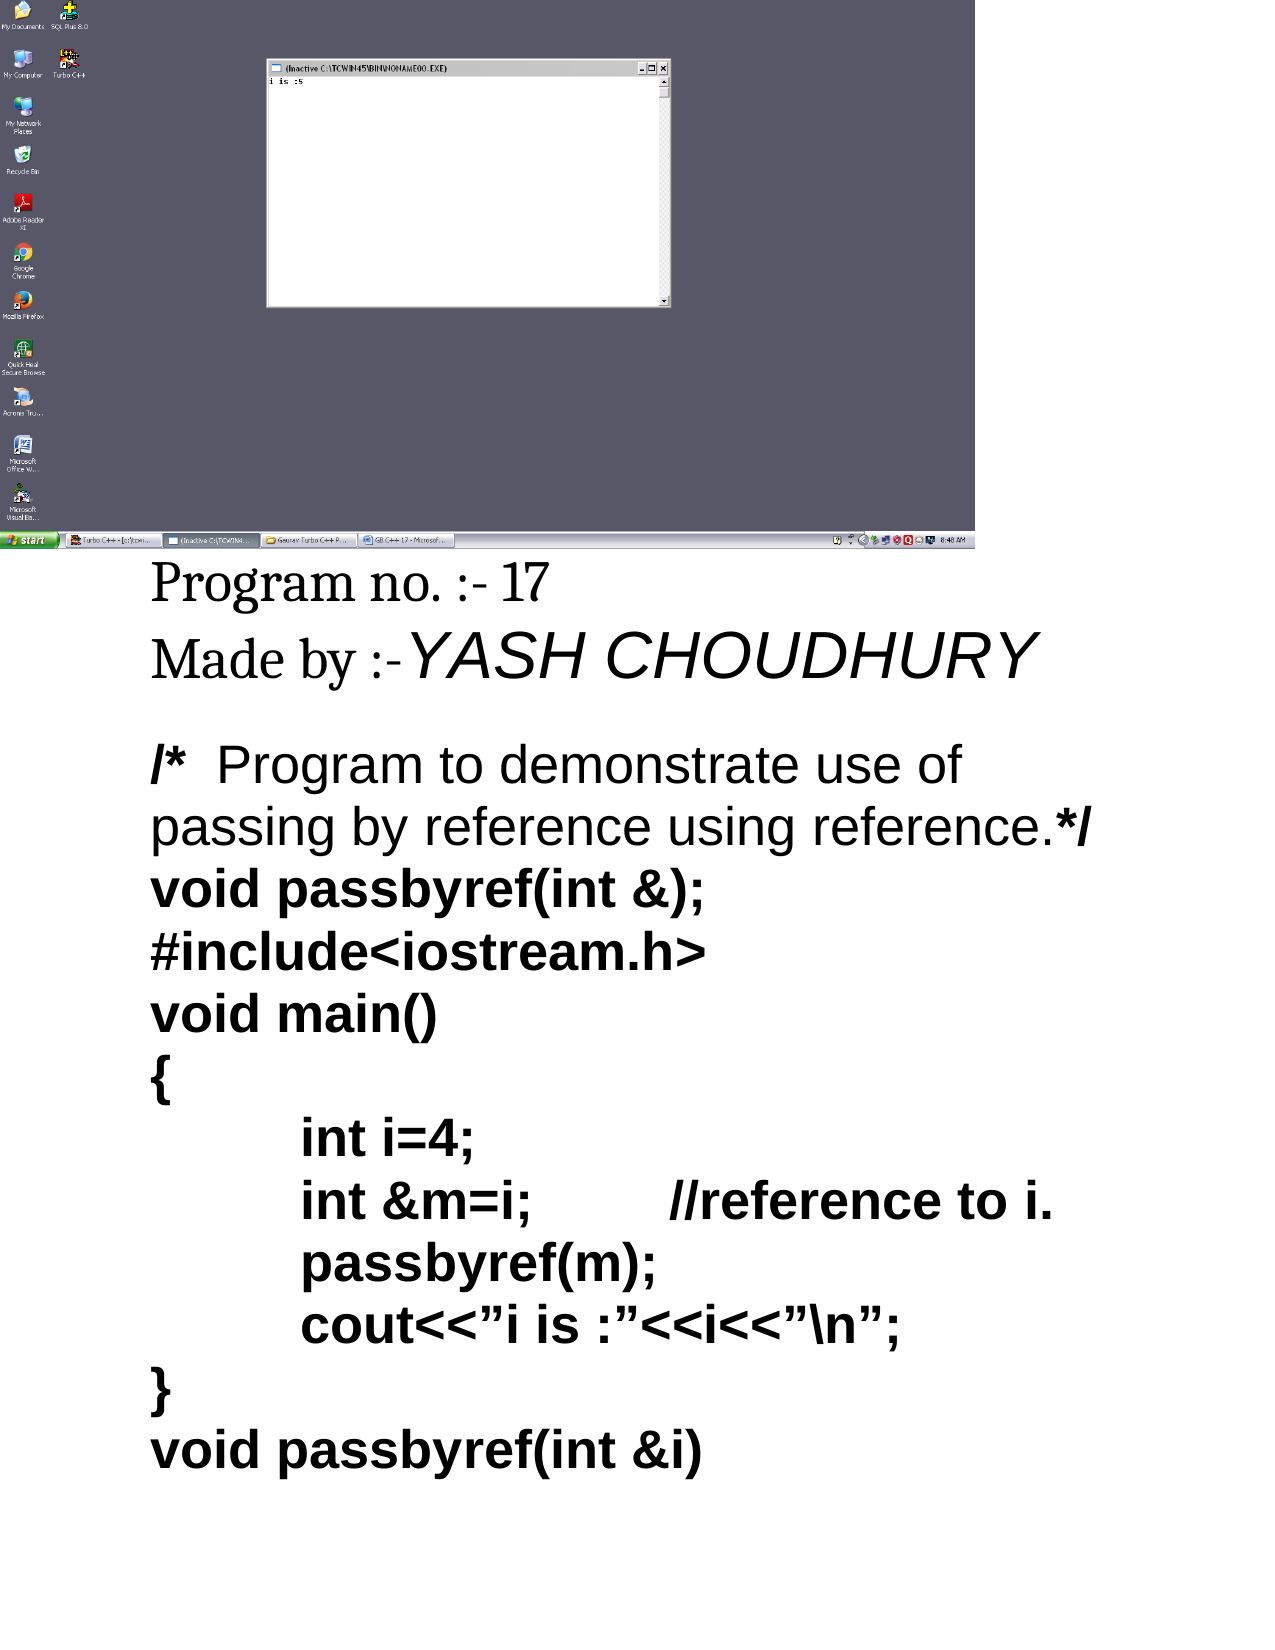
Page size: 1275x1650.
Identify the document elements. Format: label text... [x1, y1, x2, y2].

text void main() [150, 981, 1125, 1044]
text } [150, 1355, 1125, 1417]
text Made by :-YASH CHOUDHURY [150, 616, 1125, 693]
picture [0, 0, 975, 549]
text void passbyref(int &i) [150, 1417, 1125, 1480]
text { [150, 1044, 1125, 1106]
text void passbyref(int &); [150, 857, 1125, 919]
text cout<<”i is :”<<i<<”\n”; [150, 1293, 1125, 1355]
text int i=4; [150, 1106, 1125, 1168]
text Program no. :- 17 [150, 203, 1125, 616]
text #include<iostream.h> [150, 919, 1125, 981]
text /* Program to demonstrate use of passing by reference using reference.*/ [150, 732, 1125, 857]
text int &m=i; //reference to i. [150, 1168, 1125, 1231]
text passbyref(m); [150, 1231, 1125, 1293]
